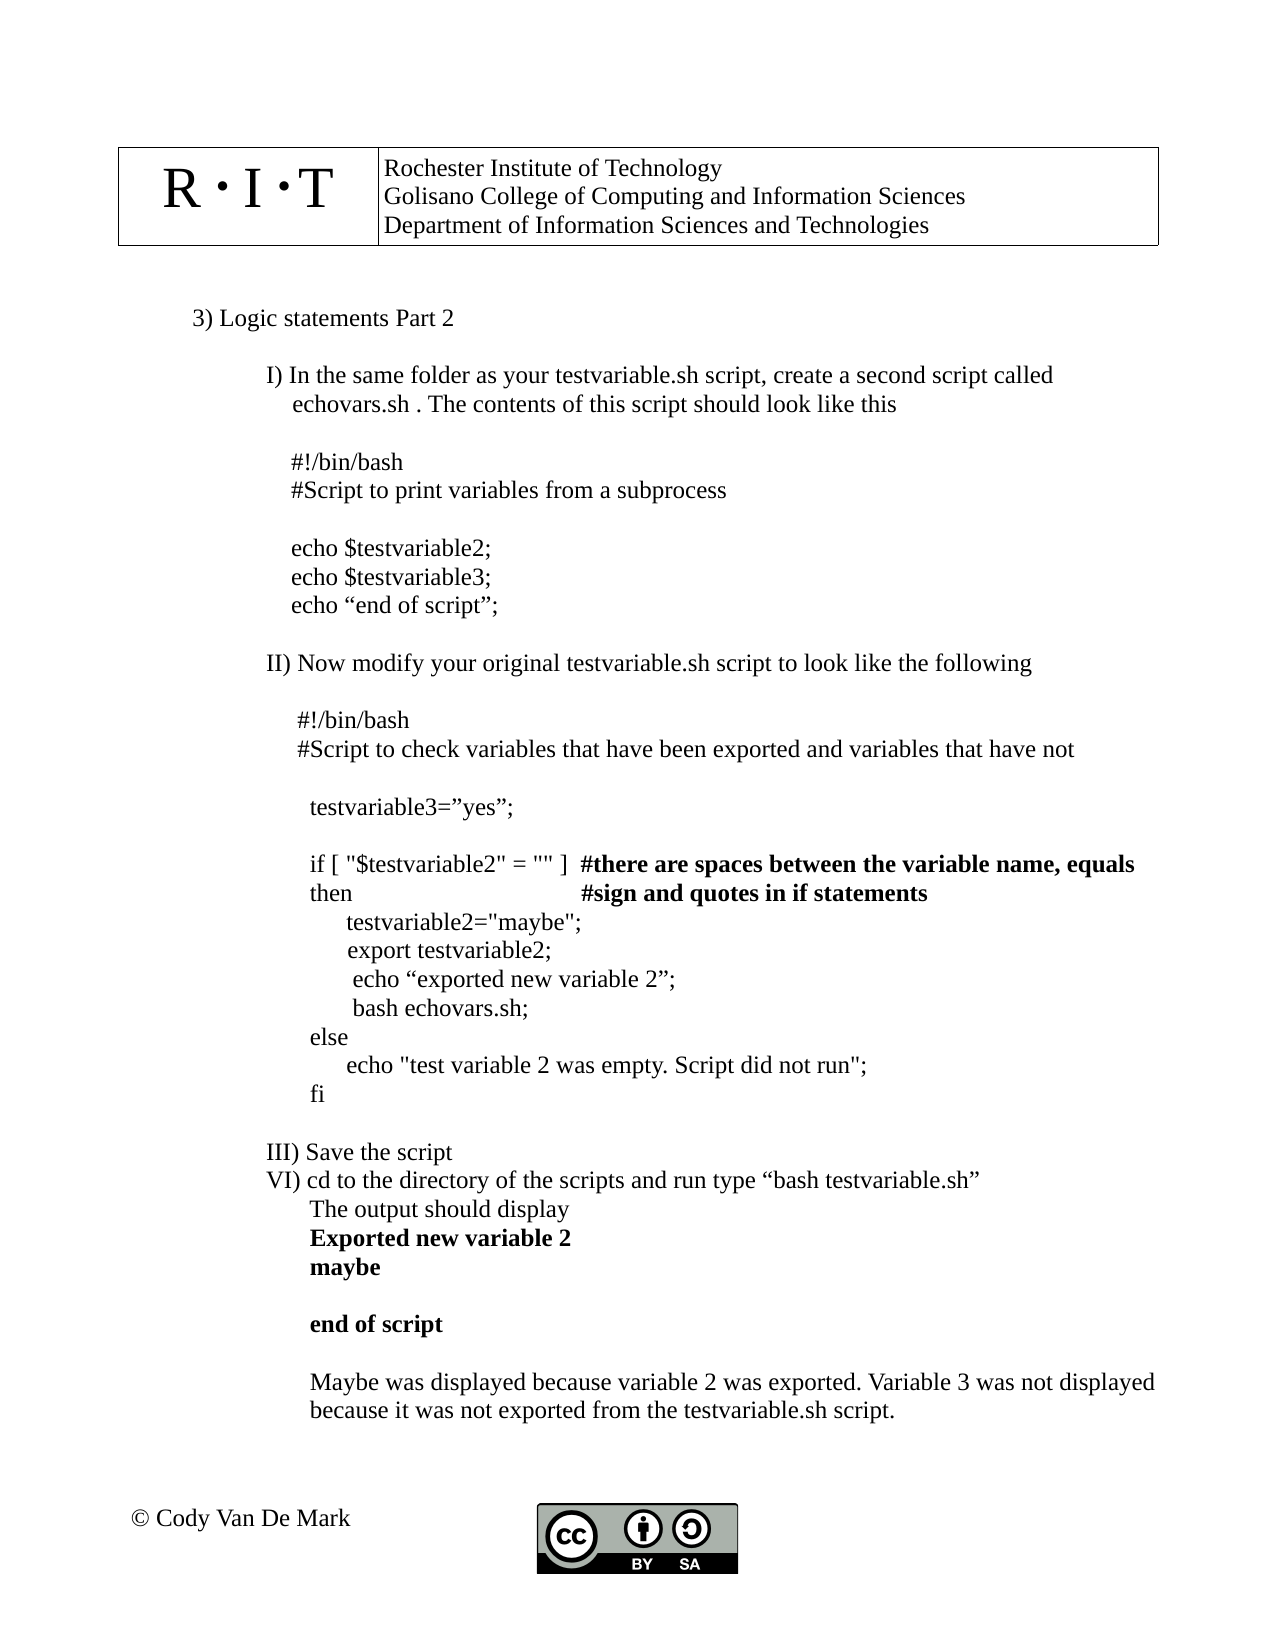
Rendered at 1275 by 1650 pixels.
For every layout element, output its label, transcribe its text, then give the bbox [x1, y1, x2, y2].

picture [536, 1503, 739, 1574]
text if [ "$testvariable2" = "" ] #there are spaces between the variable name, equals then #sign and quotes in if statements [118, 849, 1157, 907]
text echo "test variable 2 was empty. Script did not run"; [118, 1051, 1157, 1079]
text testvariable2="maybe"; export testvariable2; echo “exported new variable 2”; bash echovars.sh; [118, 907, 1157, 1022]
text 3) Logic statements Part 2 I) In the same folder as your testvariable.sh script, create a second script called echovars.sh . The contents of this script should look like this #!/bin/bash #Script to print variables from a subprocess echo $testvariable2; echo $testvariable3; echo “end of script”; II) Now modify your original testvariable.sh script to look like the following #!/bin/bash #Script to check variables that have been exported and variables that have not testvariable3=”yes”; [118, 303, 1157, 849]
text else [118, 1022, 1157, 1051]
text fi III) Save the script VI) cd to the directory of the scripts and run type “bash testvariable.sh” The output should display Exported new variable 2 maybe end of script Maybe was displayed because variable 2 was exported. Variable 3 was not displayed because it was not exported from the testvariable.sh script. [118, 1079, 1157, 1453]
